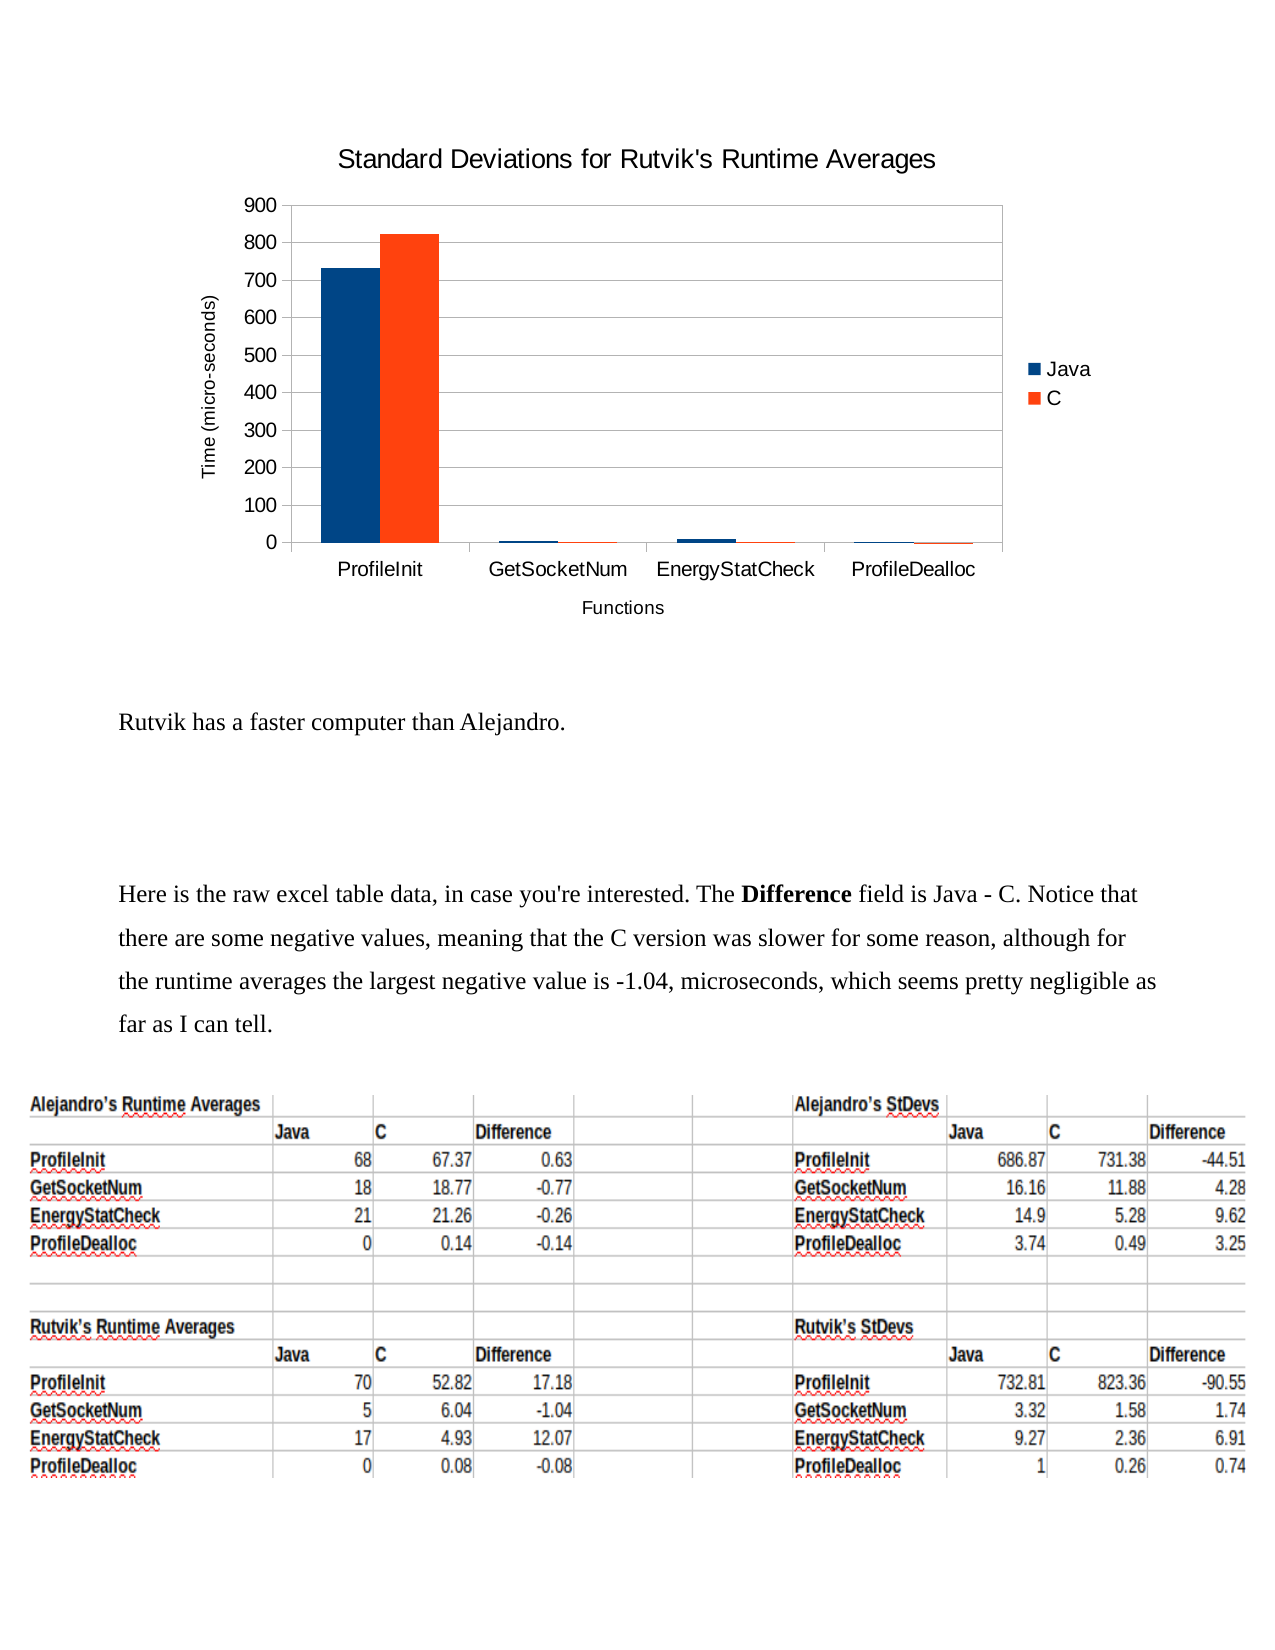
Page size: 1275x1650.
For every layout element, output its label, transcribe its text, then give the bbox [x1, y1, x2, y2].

picture [29, 1095, 1246, 1478]
text Rutvik has a faster computer than Alejandro. [118, 707, 1157, 736]
text Here is the raw excel table data, in case you're interested. The Difference field is Java - C. Notice that there are some negative values, meaning that the C version was slower for some reason, although for the runtime averages the largest negative value is -1.04, microseconds, which seems pretty negligible as far as I can tell. [118, 879, 1157, 1038]
